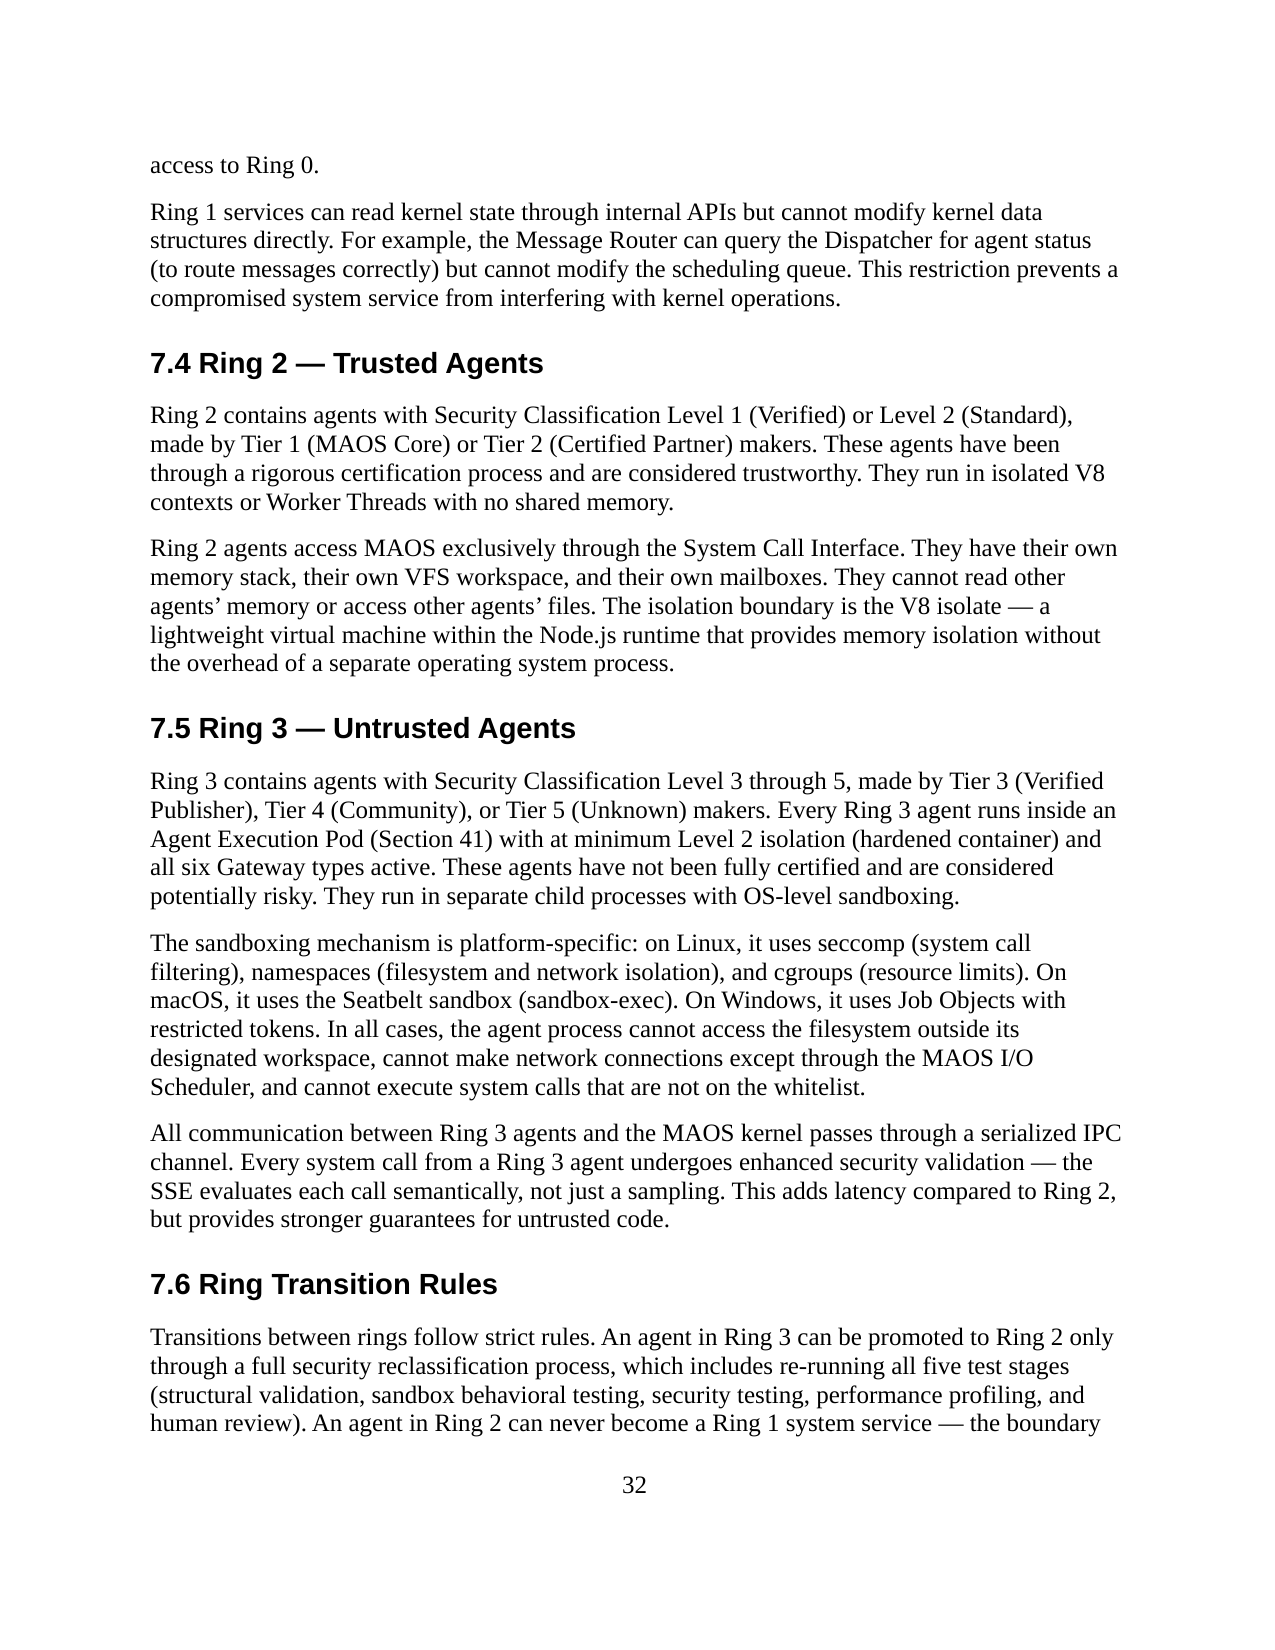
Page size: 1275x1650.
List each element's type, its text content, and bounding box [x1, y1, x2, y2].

subtitle 7.6 Ring Transition Rules [150, 1267, 1125, 1301]
text The sandboxing mechanism is platform-specific: on Linux, it uses seccomp (system call filtering), namespaces (filesystem and network isolation), and cgroups (resource limits). On macOS, it uses the Seatbelt sandbox (sandbox-exec). On Windows, it uses Job Objects with restricted tokens. In all cases, the agent process cannot access the filesystem outside its designated workspace, cannot make network connections except through the MAOS I/O Scheduler, and cannot execute system calls that are not on the whitelist. [150, 928, 1125, 1100]
subtitle 7.4 Ring 2 — Trusted Agents [150, 346, 1125, 379]
text Ring 2 contains agents with Security Classification Level 1 (Verified) or Level 2 (Standard), made by Tier 1 (MAOS Core) or Tier 2 (Certified Partner) makers. These agents have been through a rigorous certification process and are considered trustworthy. They run in isolated V8 contexts or Worker Threads with no shared memory. [150, 401, 1125, 516]
subtitle 7.5 Ring 3 — Untrusted Agents [150, 711, 1125, 745]
text Transitions between rings follow strict rules. An agent in Ring 3 can be promoted to Ring 2 only through a full security reclassification process, which includes re-running all five test stages (structural validation, sandbox behavioral testing, security testing, performance profiling, and human review). An agent in Ring 2 can never become a Ring 1 system service — the boundary [150, 1322, 1125, 1437]
text Ring 2 agents access MAOS exclusively through the System Call Interface. They have their own memory stack, their own VFS workspace, and their own mailboxes. They cannot read other agents’ memory or access other agents’ files. The isolation boundary is the V8 isolate — a lightweight virtual machine within the Node.js runtime that provides memory isolation without the overhead of a separate operating system process. [150, 533, 1125, 677]
text Ring 3 contains agents with Security Classification Level 3 through 5, made by Tier 3 (Verified Publisher), Tier 4 (Community), or Tier 5 (Unknown) makers. Every Ring 3 agent runs inside an Agent Execution Pod (Section 41) with at minimum Level 2 isolation (hardened container) and all six Gateway types active. These agents have not been fully certified and are considered potentially risky. They run in separate child processes with OS-level sandboxing. [150, 766, 1125, 910]
text All communication between Ring 3 agents and the MAOS kernel passes through a serialized IPC channel. Every system call from a Ring 3 agent undergoes enhanced security validation — the SSE evaluates each call semantically, not just a sampling. This adds latency compared to Ring 2, but provides stronger guarantees for untrusted code. [150, 1118, 1125, 1233]
text access to Ring 0. [150, 150, 1125, 179]
text Ring 1 services can read kernel state through internal APIs but cannot modify kernel data structures directly. For example, the Message Router can query the Dispatcher for agent status (to route messages correctly) but cannot modify the scheduling queue. This restriction prevents a compromised system service from interfering with kernel operations. [150, 197, 1125, 312]
